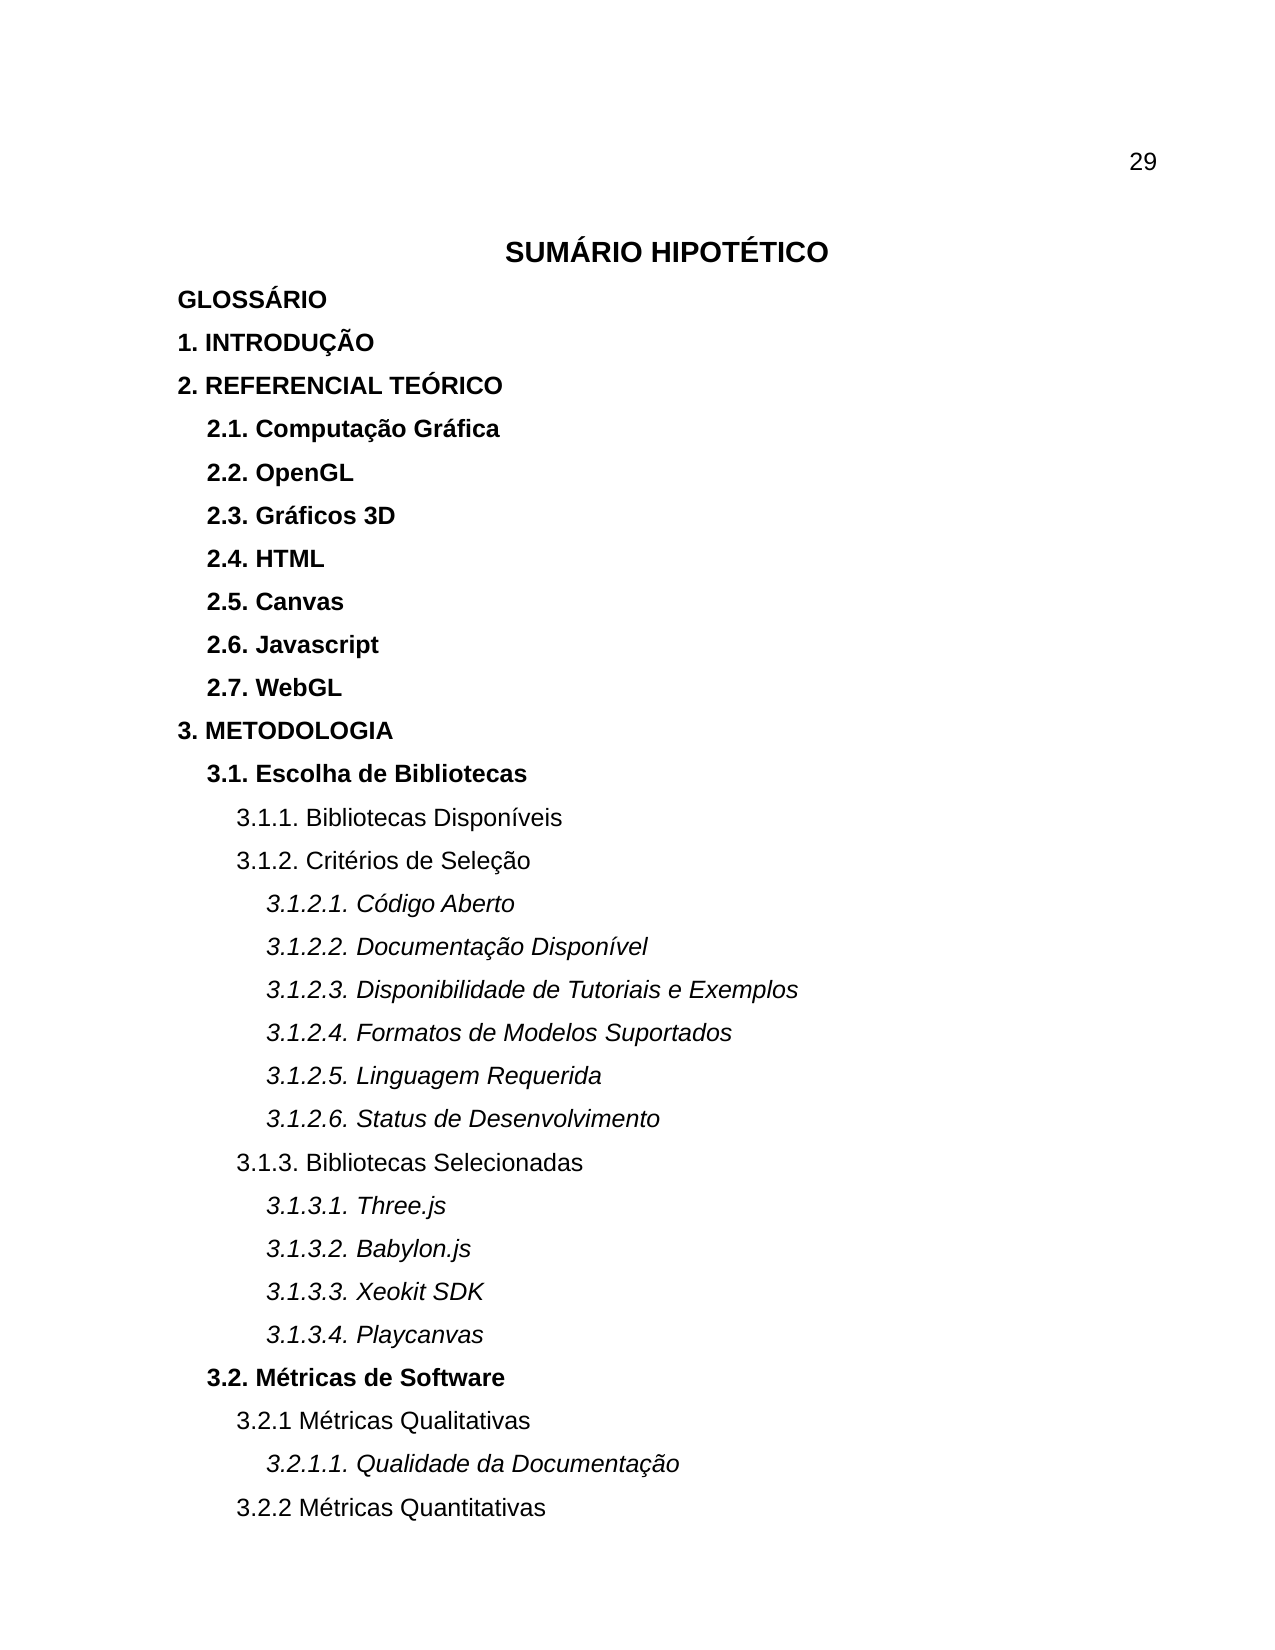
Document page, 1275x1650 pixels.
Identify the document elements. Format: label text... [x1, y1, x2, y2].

text 2.6. Javascript [207, 630, 1157, 659]
text 3.2.2 Métricas Quantitativas [236, 1492, 1157, 1521]
text 3.1.3.4. Playcanvas [266, 1320, 1157, 1349]
text 2.5. Canvas [207, 587, 1157, 616]
text 2.1. Computação Gráfica [207, 414, 1157, 443]
text 3.1.3. Bibliotecas Selecionadas [236, 1147, 1157, 1176]
text 3. METODOLOGIA [177, 716, 1157, 745]
text 3.1.3.2. Babylon.js [266, 1234, 1157, 1262]
text 2.7. WebGL [207, 673, 1157, 702]
text 3.1.2.1. Código Aberto [266, 889, 1157, 917]
text GLOSSÁRIO [177, 285, 1157, 314]
text 3.1.2. Critérios de Seleção [236, 846, 1157, 874]
text 3.1.2.6. Status de Desenvolvimento [266, 1104, 1157, 1133]
text 3.1. Escolha de Bibliotecas [207, 759, 1157, 788]
text 3.2. Métricas de Software [207, 1363, 1157, 1392]
text 3.1.2.3. Disponibilidade de Tutoriais e Exemplos [266, 975, 1157, 1004]
text 2.3. Gráficos 3D [207, 501, 1157, 529]
text 2.2. OpenGL [207, 457, 1157, 486]
text 3.2.1.1. Qualidade da Documentação [266, 1449, 1157, 1478]
text 3.1.3.1. Three.js [266, 1191, 1157, 1219]
subtitle SUMÁRIO HIPOTÉTICO [177, 235, 1157, 268]
text 2. REFERENCIAL TEÓRICO [177, 371, 1157, 400]
text 3.1.1. Bibliotecas Disponíveis [236, 802, 1157, 831]
text 3.1.3.3. Xeokit SDK [266, 1277, 1157, 1306]
text 3.1.2.4. Formatos de Modelos Suportados [266, 1018, 1157, 1047]
text 1. INTRODUÇÃO [177, 328, 1157, 357]
text 2.4. HTML [207, 544, 1157, 572]
text 3.2.1 Métricas Qualitativas [236, 1406, 1157, 1435]
text 3.1.2.2. Documentação Disponível [266, 932, 1157, 961]
text 3.1.2.5. Linguagem Requerida [266, 1061, 1157, 1090]
